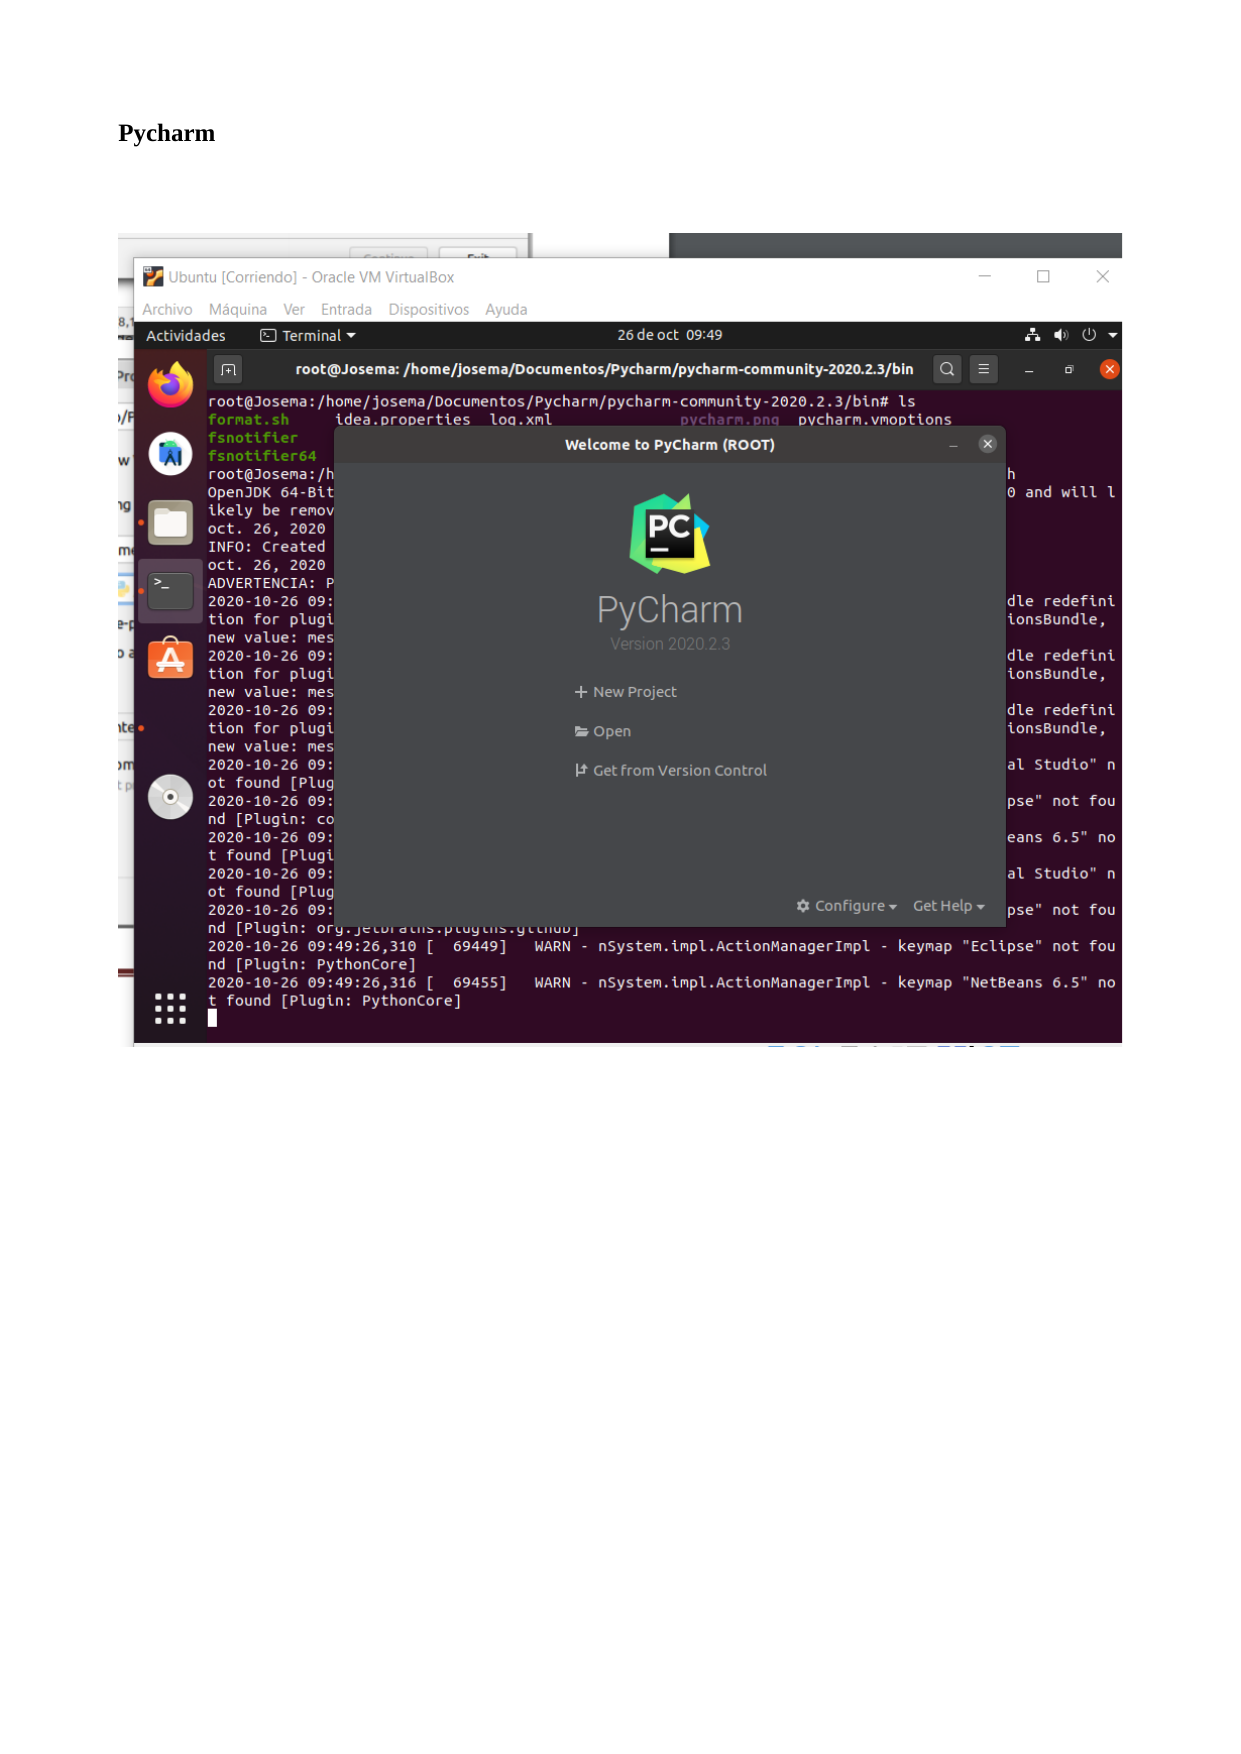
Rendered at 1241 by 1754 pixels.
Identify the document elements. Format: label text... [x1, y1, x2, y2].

picture [118, 233, 1123, 1047]
text Pycharm [118, 118, 1122, 147]
